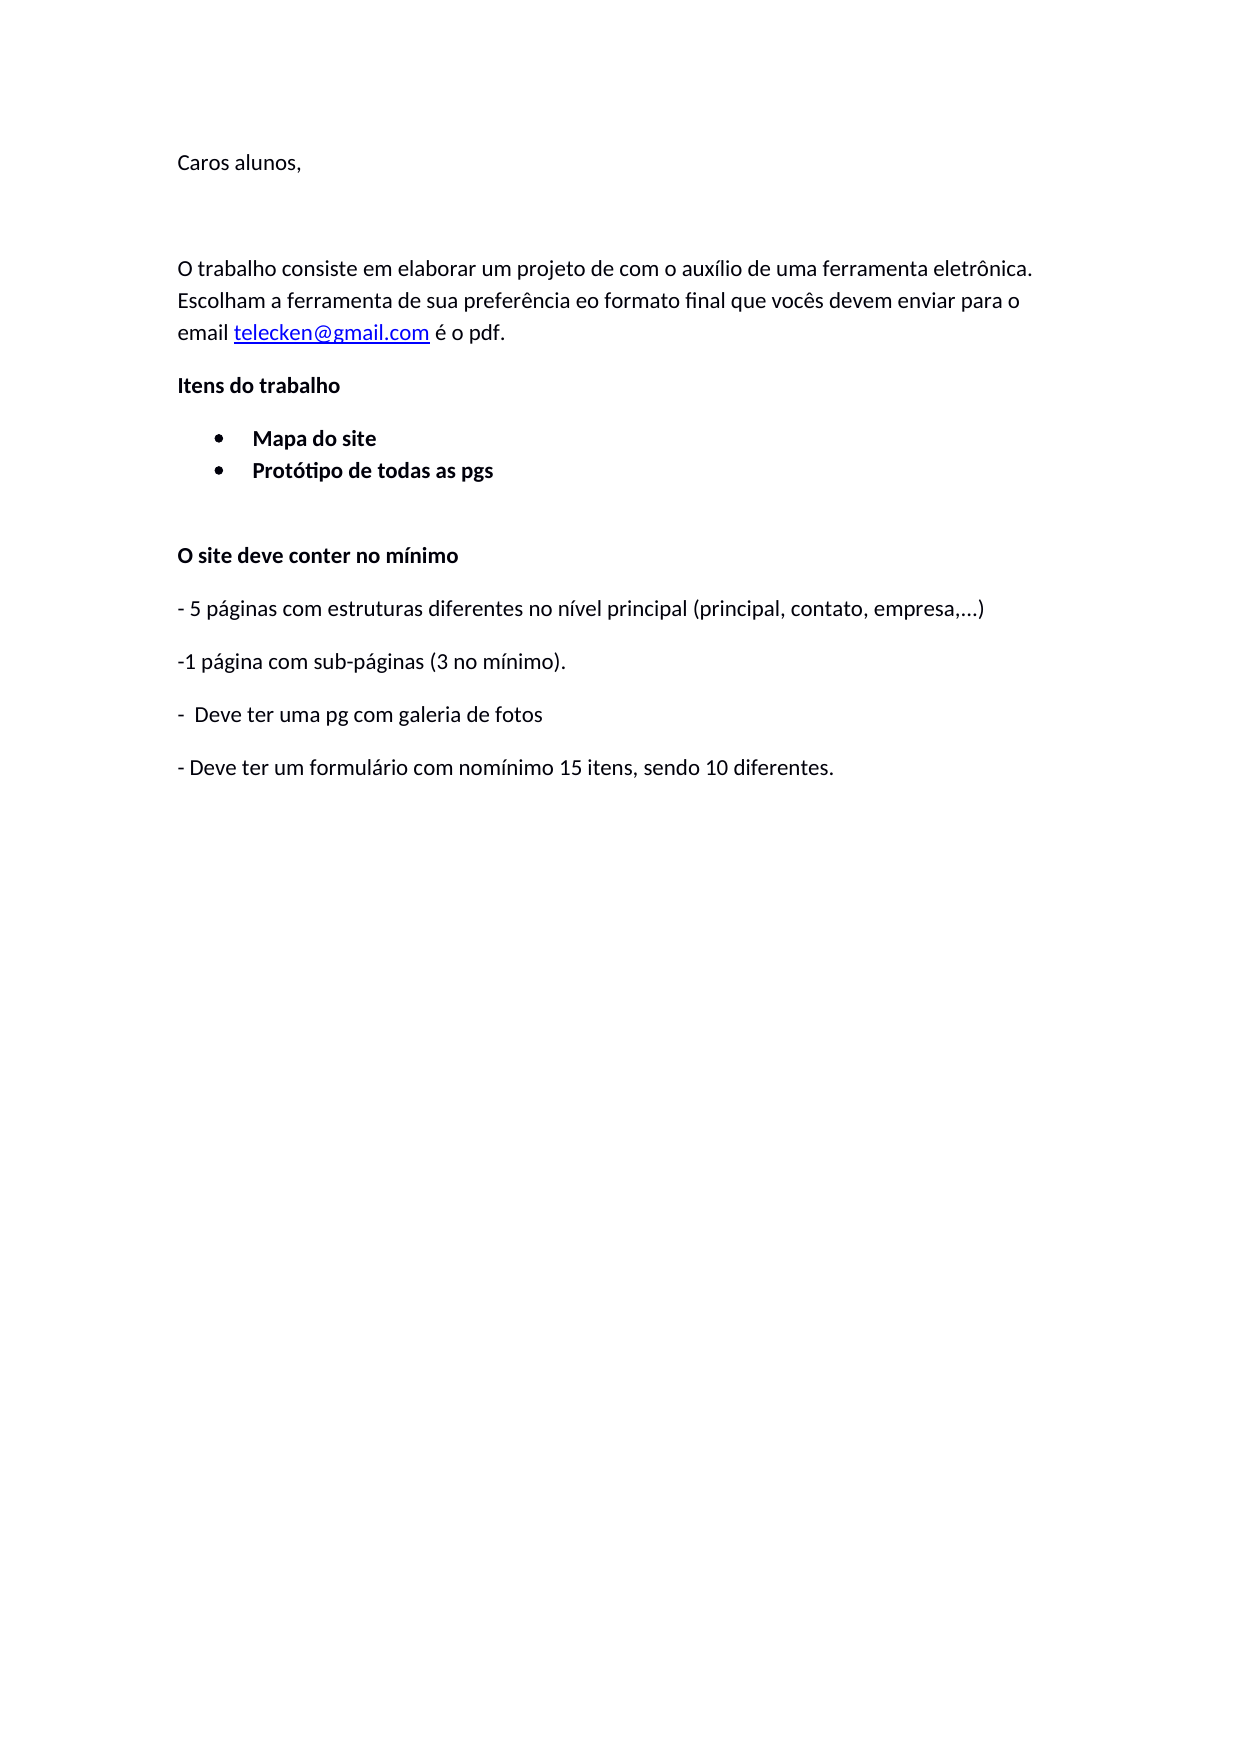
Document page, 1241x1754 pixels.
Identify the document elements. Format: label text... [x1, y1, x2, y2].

text Itens do trabalho [177, 371, 1063, 399]
text Caros alunos, [177, 148, 1063, 176]
text - 5 páginas com estruturas diferentes no nível principal (principal, contato, empresa,...) [177, 594, 1063, 622]
text O site deve conter no mínimo [177, 541, 1063, 569]
list Mapa do site [215, 424, 1063, 452]
list Protótipo de todas as pgs [215, 456, 1063, 484]
text -1 página com sub-páginas (3 no mínimo). [177, 647, 1063, 676]
text - Deve ter um formulário com nomínimo 15 itens, sendo 10 diferentes. [177, 753, 1063, 782]
text O trabalho consiste em elaborar um projeto de com o auxílio de uma ferramenta eletrônica. Escolham a ferramenta de sua preferência eo formato final que vocês devem enviar para o email telecken@gmail.com é o pdf. [177, 254, 1063, 346]
text - Deve ter uma pg com galeria de fotos [177, 701, 1063, 728]
